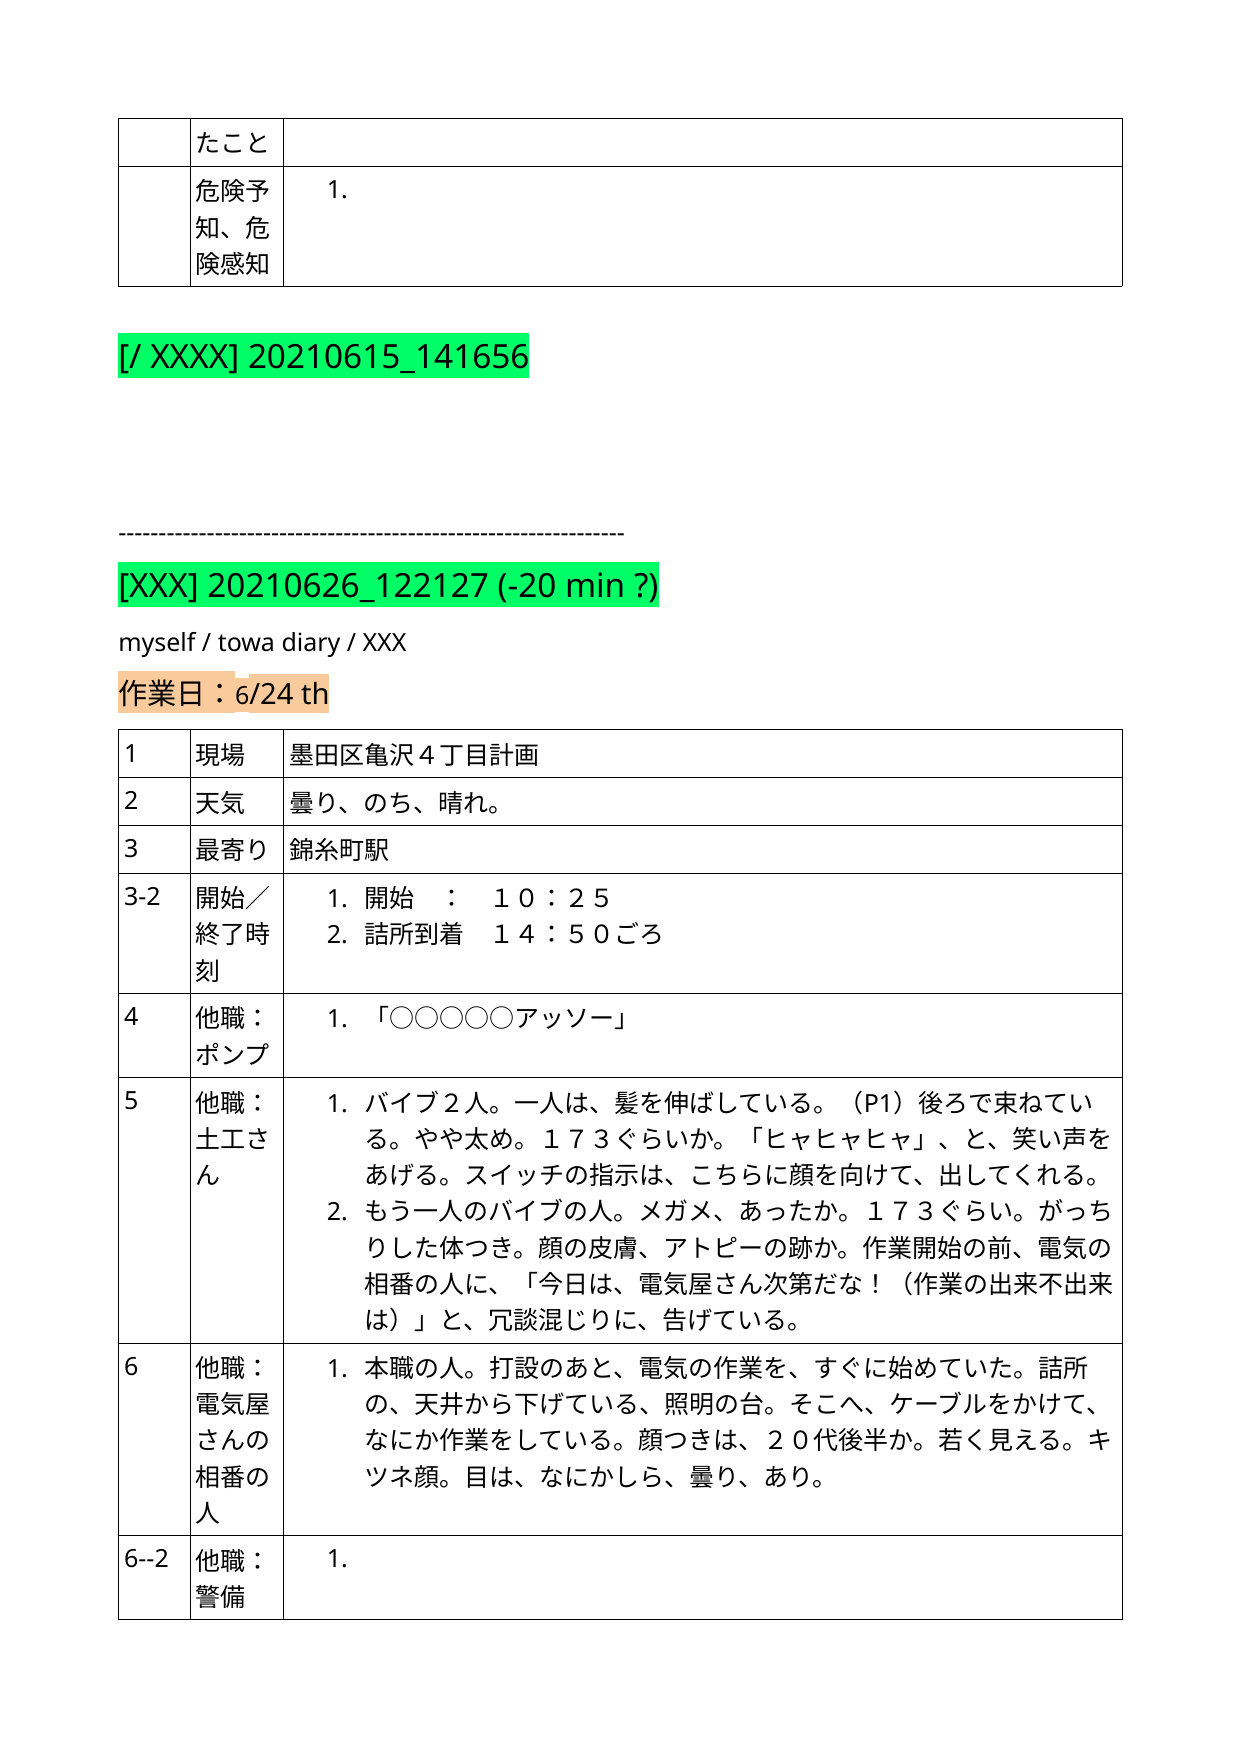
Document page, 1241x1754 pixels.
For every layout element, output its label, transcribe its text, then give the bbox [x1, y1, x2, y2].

table_cell バイブ２人。一人は、髪を伸ばしている。（P1）後ろで束ねている。やや太め。１７３ぐらいか。「ヒャヒャヒャ」、と、笑い声をあげる。スイッチの指示は、こちらに顔を向けて、出してくれる。 もう一人のバイブの人。メガメ、あったか。１７３ぐらい。がっちりした体つき。顔の皮膚、アトピーの跡か。作業開始の前、電気の相番の人に、「今日は、電気屋さん次第だな！（作業の出来不出来は）」と、冗談混じりに、告げている。 [284, 1078, 1122, 1342]
table_cell 天気 [191, 778, 283, 825]
table_cell 最寄り [191, 826, 283, 873]
table_cell 他職：警備 [191, 1536, 283, 1619]
table_cell [284, 119, 1122, 166]
table_cell [284, 1536, 1122, 1619]
text [XXX] 20210626_122127 (-20 min ?) [118, 562, 1122, 607]
table_cell 6 [119, 1344, 190, 1535]
table_cell たこと [191, 119, 283, 166]
table_cell 2 [119, 778, 190, 825]
table_cell 3-2 [119, 874, 190, 993]
table_cell 本職の人。打設のあと、電気の作業を、すぐに始めていた。詰所の、天井から下げている、照明の台。そこへ、ケーブルをかけて、なにか作業をしている。顔つきは、２０代後半か。若く見える。キツネ顔。目は、なにかしら、曇り、あり。 [284, 1344, 1122, 1535]
text 作業日：6/24 th [118, 671, 1122, 713]
table_cell 開始 ： １０：２５ 詰所到着 １４：５０ごろ [284, 874, 1122, 993]
table_header 墨田区亀沢４丁目計画 [284, 730, 1122, 777]
table_header 1 [119, 730, 190, 777]
text --------------------------------------------------------------- [118, 515, 1122, 549]
table_cell 「○○○○○アッソー」 [284, 994, 1122, 1077]
table_cell [119, 167, 190, 286]
table_cell 他職：ポンプ [191, 994, 283, 1077]
text myself / towa diary / XXX [118, 624, 1122, 658]
table_cell 他職：土工さん [191, 1078, 283, 1342]
table_cell [119, 119, 190, 166]
table_cell 他職：電気屋さんの相番の人 [191, 1344, 283, 1535]
table_cell 錦糸町駅 [284, 826, 1122, 873]
table_cell [284, 167, 1122, 286]
table_cell 3 [119, 826, 190, 873]
table_cell 6--2 [119, 1536, 190, 1619]
table_cell 開始／終了時刻 [191, 874, 283, 993]
table_cell 危険予知、危険感知 [191, 167, 283, 286]
table_cell 5 [119, 1078, 190, 1342]
table_cell 4 [119, 994, 190, 1077]
table_header 現場 [191, 730, 283, 777]
text [/ XXXX] 20210615_141656 [118, 333, 1122, 378]
table_cell 曇り、のち、晴れ。 [284, 778, 1122, 825]
